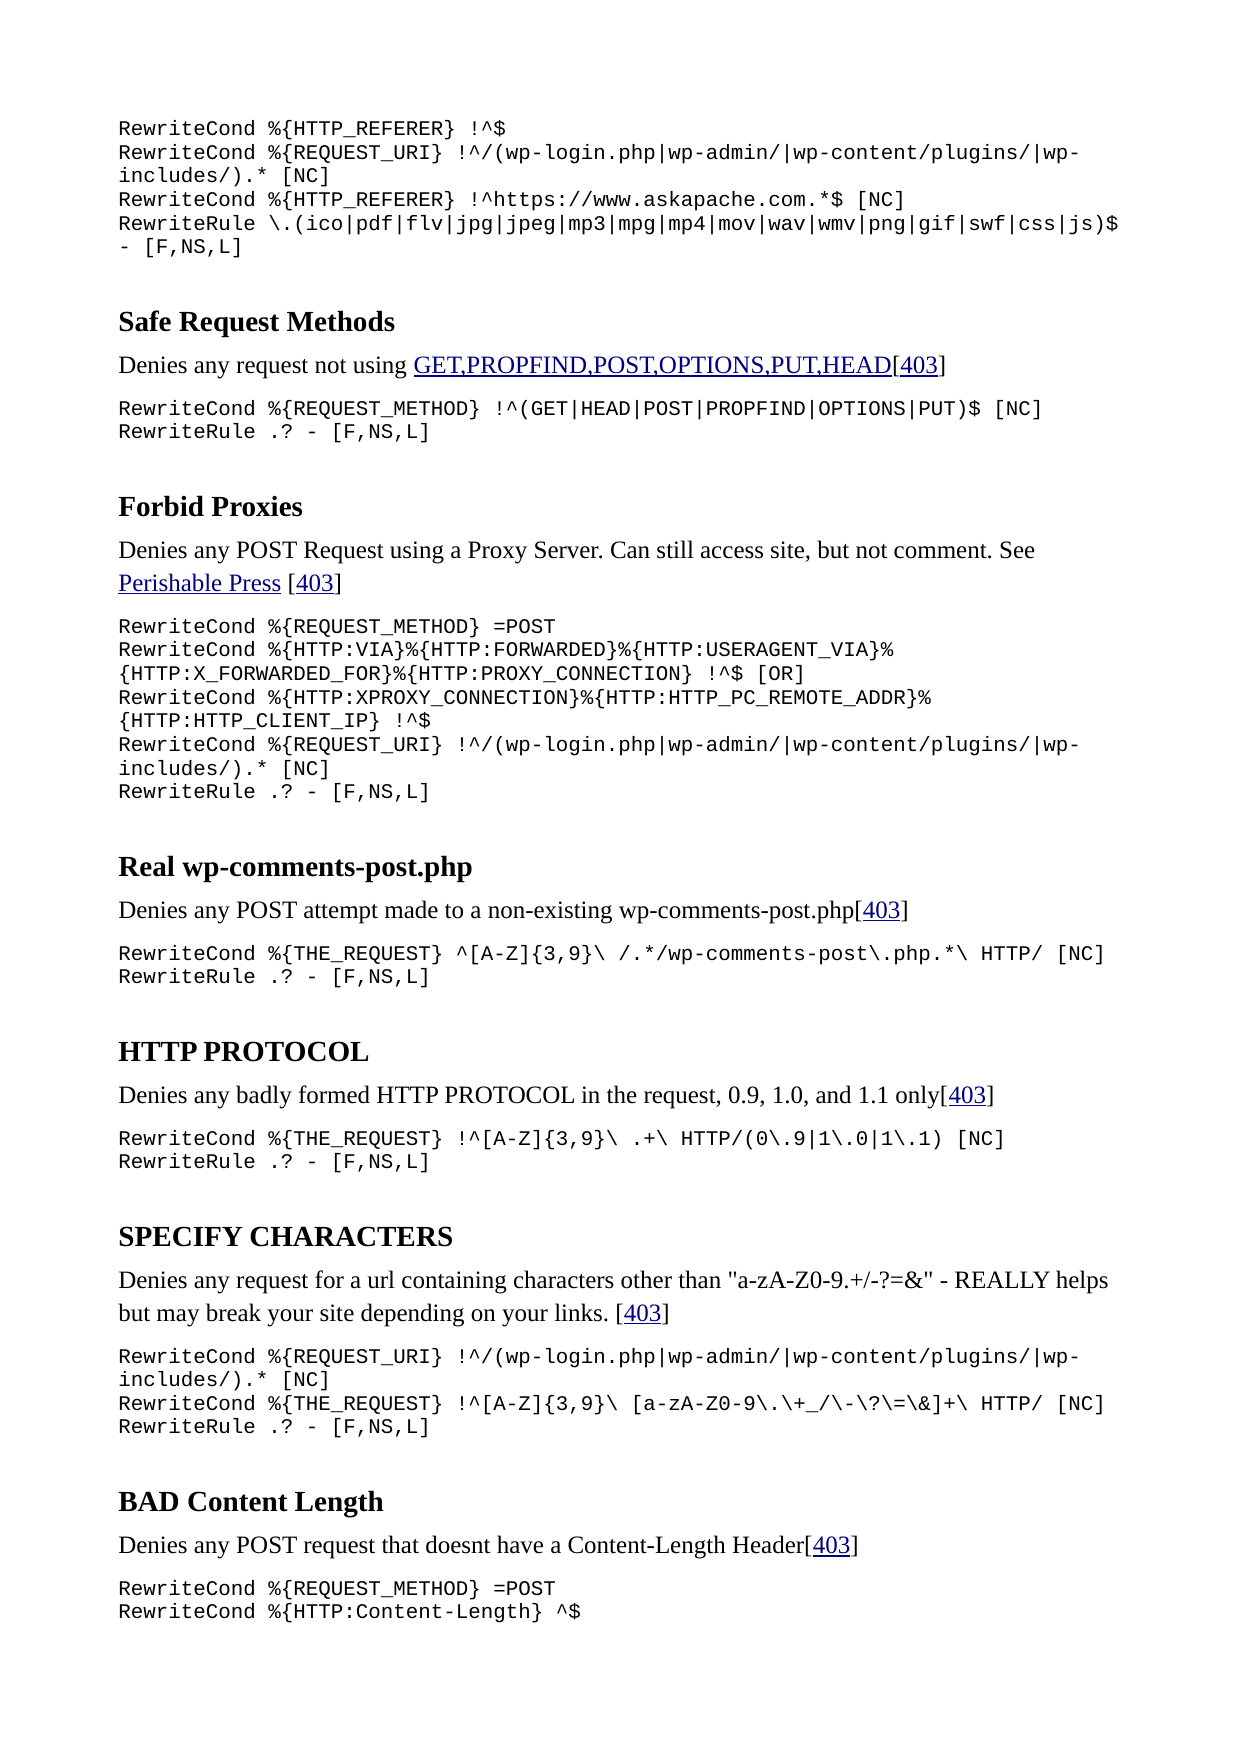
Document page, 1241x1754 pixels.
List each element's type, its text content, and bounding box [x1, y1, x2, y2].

text RewriteCond %{REQUEST_URI} !^/(wp-login.php|wp-admin/|wp-content/plugins/|wp-includes/).* [NC] [118, 1346, 1122, 1393]
text Denies any POST attempt made to a non-existing wp-comments-post.php[403] [118, 895, 1122, 924]
text Denies any POST request that doesnt have a Content-Length Header[403] [118, 1530, 1122, 1559]
text RewriteRule \.(ico|pdf|flv|jpg|jpeg|mp3|mpg|mp4|mov|wav|wmv|png|gif|swf|css|js)$ - [F,NS,L] [118, 213, 1122, 260]
text RewriteCond %{HTTP_REFERER} !^https://www.askapache.com.*$ [NC] [118, 189, 1122, 213]
text Denies any request not using GET,PROPFIND,POST,OPTIONS,PUT,HEAD[403] [118, 350, 1122, 379]
text RewriteCond %{THE_REQUEST} ^[A-Z]{3,9}\ /.*/wp-comments-post\.php.*\ HTTP/ [NC] [118, 943, 1122, 966]
text RewriteCond %{REQUEST_METHOD} =POST [118, 1578, 1122, 1602]
subtitle SPECIFY CHARACTERS [118, 1219, 1122, 1252]
text Denies any POST Request using a Proxy Server. Can still access site, but not comment. See Perishable Press [403] [118, 535, 1122, 597]
text RewriteRule .? - [F,NS,L] [118, 421, 1122, 445]
text RewriteRule .? - [F,NS,L] [118, 1151, 1122, 1175]
text RewriteCond %{REQUEST_METHOD} !^(GET|HEAD|POST|PROPFIND|OPTIONS|PUT)$ [NC] [118, 398, 1122, 421]
text RewriteCond %{REQUEST_METHOD} =POST [118, 616, 1122, 639]
text RewriteRule .? - [F,NS,L] [118, 966, 1122, 990]
subtitle HTTP PROTOCOL [118, 1034, 1122, 1067]
text RewriteRule .? - [F,NS,L] [118, 1417, 1122, 1440]
text RewriteCond %{HTTP:VIA}%{HTTP:FORWARDED}%{HTTP:USERAGENT_VIA}%{HTTP:X_FORWARDED_FOR}%{HTTP:PROXY_CONNECTION} !^$ [OR] [118, 639, 1122, 687]
subtitle Forbid Proxies [118, 489, 1122, 523]
text RewriteCond %{REQUEST_URI} !^/(wp-login.php|wp-admin/|wp-content/plugins/|wp-includes/).* [NC] [118, 142, 1122, 189]
text RewriteCond %{REQUEST_URI} !^/(wp-login.php|wp-admin/|wp-content/plugins/|wp-includes/).* [NC] [118, 734, 1122, 781]
text Denies any request for a url containing characters other than "a-zA-Z0-9.+/-?=&" - REALLY helps but may break your site depending on your links. [403] [118, 1265, 1122, 1327]
text RewriteCond %{THE_REQUEST} !^[A-Z]{3,9}\ [a-zA-Z0-9\.\+_/\-\?\=\&]+\ HTTP/ [NC] [118, 1393, 1122, 1417]
subtitle Safe Request Methods [118, 304, 1122, 338]
text RewriteCond %{THE_REQUEST} !^[A-Z]{3,9}\ .+\ HTTP/(0\.9|1\.0|1\.1) [NC] [118, 1128, 1122, 1151]
subtitle BAD Content Length [118, 1484, 1122, 1518]
text RewriteCond %{HTTP:XPROXY_CONNECTION}%{HTTP:HTTP_PC_REMOTE_ADDR}%{HTTP:HTTP_CLIENT_IP} !^$ [118, 687, 1122, 734]
text RewriteCond %{HTTP:Content-Length} ^$ [118, 1602, 1122, 1625]
subtitle Real wp-comments-post.php [118, 849, 1122, 882]
text RewriteCond %{HTTP_REFERER} !^$ [118, 118, 1122, 142]
text Denies any badly formed HTTP PROTOCOL in the request, 0.9, 1.0, and 1.1 only[403] [118, 1080, 1122, 1109]
text RewriteRule .? - [F,NS,L] [118, 781, 1122, 805]
